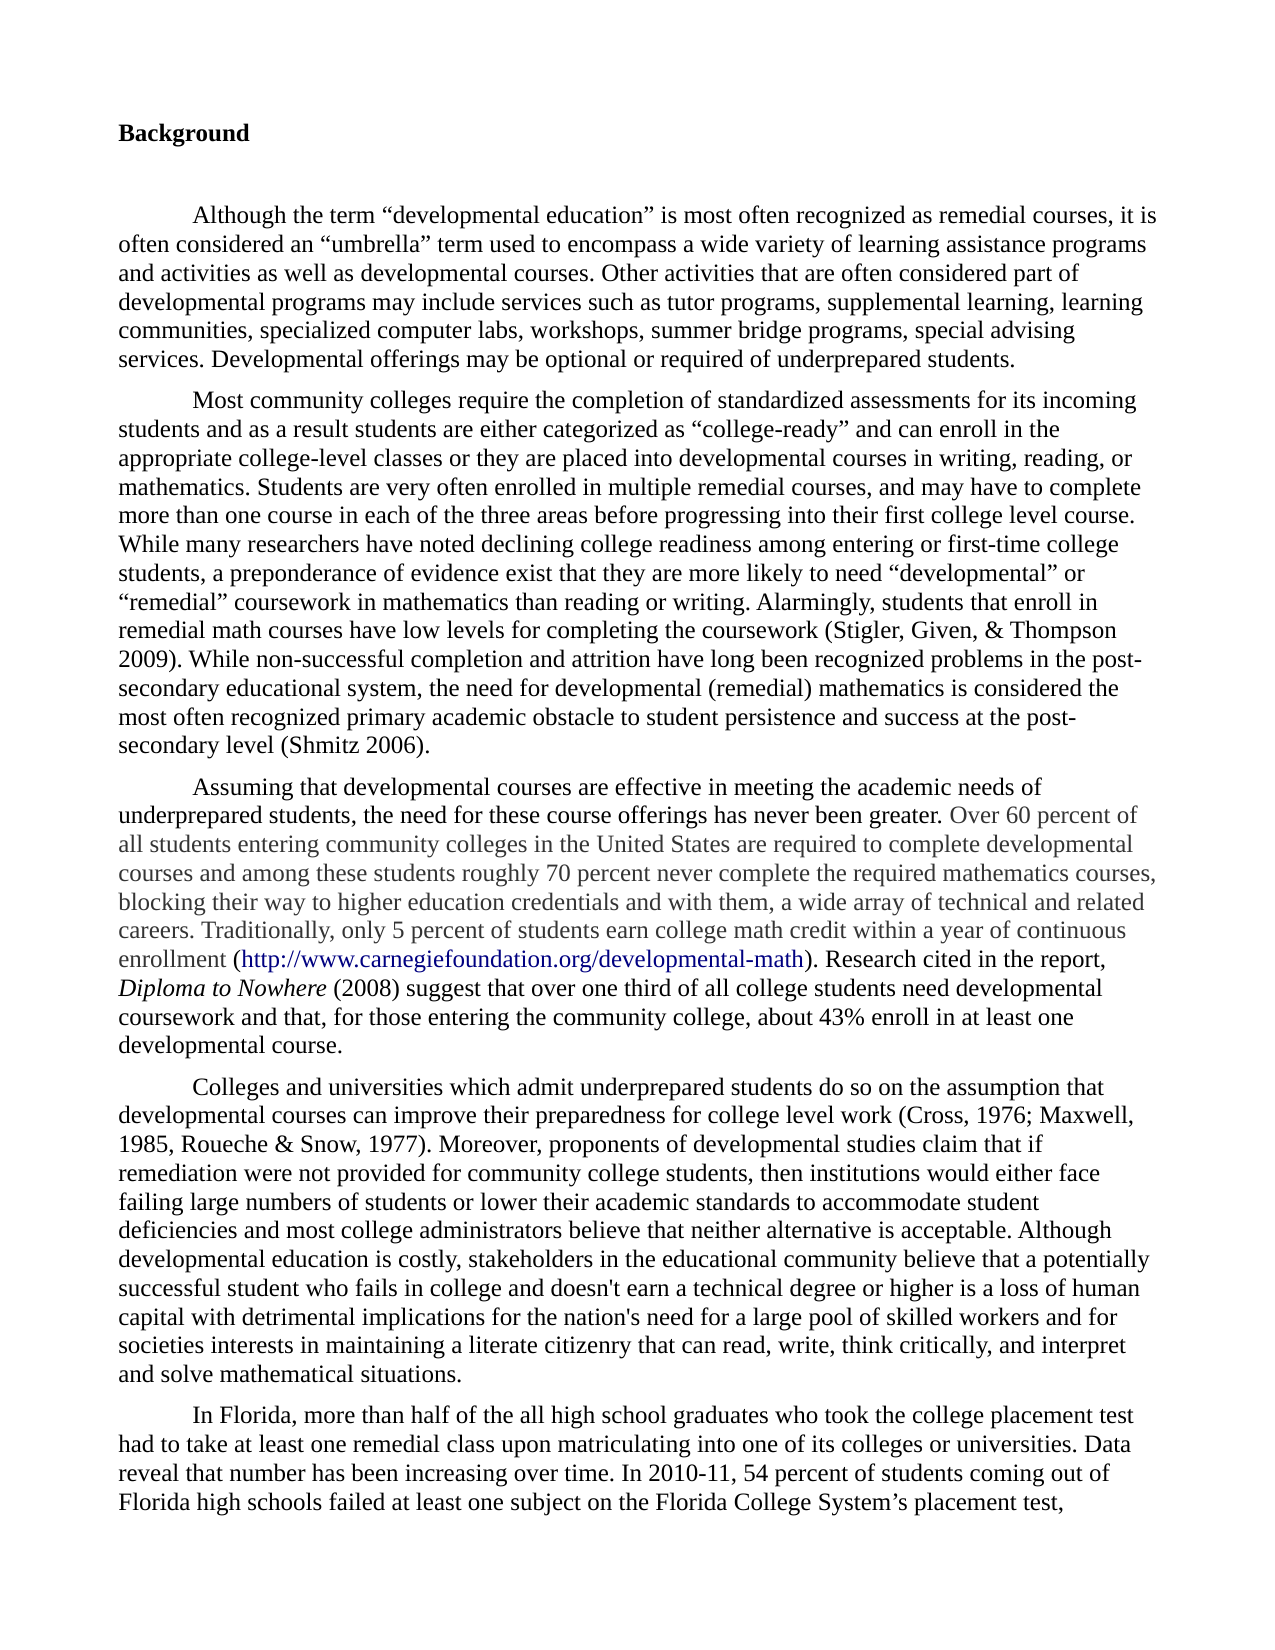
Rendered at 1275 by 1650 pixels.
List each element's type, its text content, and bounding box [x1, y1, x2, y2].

text In Florida, more than half of the all high school graduates who took the college placement test had to take at least one remedial class upon matriculating into one of its colleges or universities. Data reveal that number has been increasing over time. In 2010-11, 54 percent of students coming out of Florida high schools failed at least one subject on the Florida College System’s placement test, [118, 1401, 1157, 1516]
text Colleges and universities which admit underprepared students do so on the assumption that developmental courses can improve their preparedness for college level work (Cross, 1976; Maxwell, 1985, Roueche & Snow, 1977). Moreover, proponents of developmental studies claim that if remediation were not provided for community college students, then institutions would either face failing large numbers of students or lower their academic standards to accommodate student deficiencies and most college administrators believe that neither alternative is acceptable. Although developmental education is costly, stakeholders in the educational community believe that a potentially successful student who fails in college and doesn't earn a technical degree or higher is a loss of human capital with detrimental implications for the nation's need for a large pool of skilled workers and for societies interests in maintaining a literate citizenry that can read, write, think critically, and interpret and solve mathematical situations. [118, 1072, 1157, 1388]
text Assuming that developmental courses are effective in meeting the academic needs of underprepared students, the need for these course offerings has never been greater. Over 60 percent of all students entering community colleges in the United States are required to complete developmental courses and among these students roughly 70 percent never complete the required mathematics courses, blocking their way to higher education credentials and with them, a wide array of technical and related careers. Traditionally, only 5 percent of students earn college math credit within a year of continuous enrollment (http://www.carnegiefoundation.org/developmental-math). Research cited in the report, Diploma to Nowhere (2008) suggest that over one third of all college students need developmental coursework and that, for those entering the community college, about 43% enroll in at least one developmental course. [118, 772, 1157, 1059]
text Background [118, 118, 1157, 147]
text Most community colleges require the completion of standardized assessments for its incoming students and as a result students are either categorized as “college-ready” and can enroll in the appropriate college-level classes or they are placed into developmental courses in writing, reading, or mathematics. Students are very often enrolled in multiple remedial courses, and may have to complete more than one course in each of the three areas before progressing into their first college level course. While many researchers have noted declining college readiness among entering or first-time college students, a preponderance of evidence exist that they are more likely to need “developmental” or “remedial” coursework in mathematics than reading or writing. Alarmingly, students that enroll in remedial math courses have low levels for completing the coursework (Stigler, Given, & Thompson 2009). While non-successful completion and attrition have long been recognized problems in the post-secondary educational system, the need for developmental (remedial) mathematics is considered the most often recognized primary academic obstacle to student persistence and success at the post-secondary level (Shmitz 2006). [118, 386, 1157, 759]
text Although the term “developmental education” is most often recognized as remedial courses, it is often considered an “umbrella” term used to encompass a wide variety of learning assistance programs and activities as well as developmental courses. Other activities that are often considered part of developmental programs may include services such as tutor programs, supplemental learning, learning communities, specialized computer labs, workshops, summer bridge programs, special advising services. Developmental offerings may be optional or required of underprepared students. [118, 201, 1157, 373]
